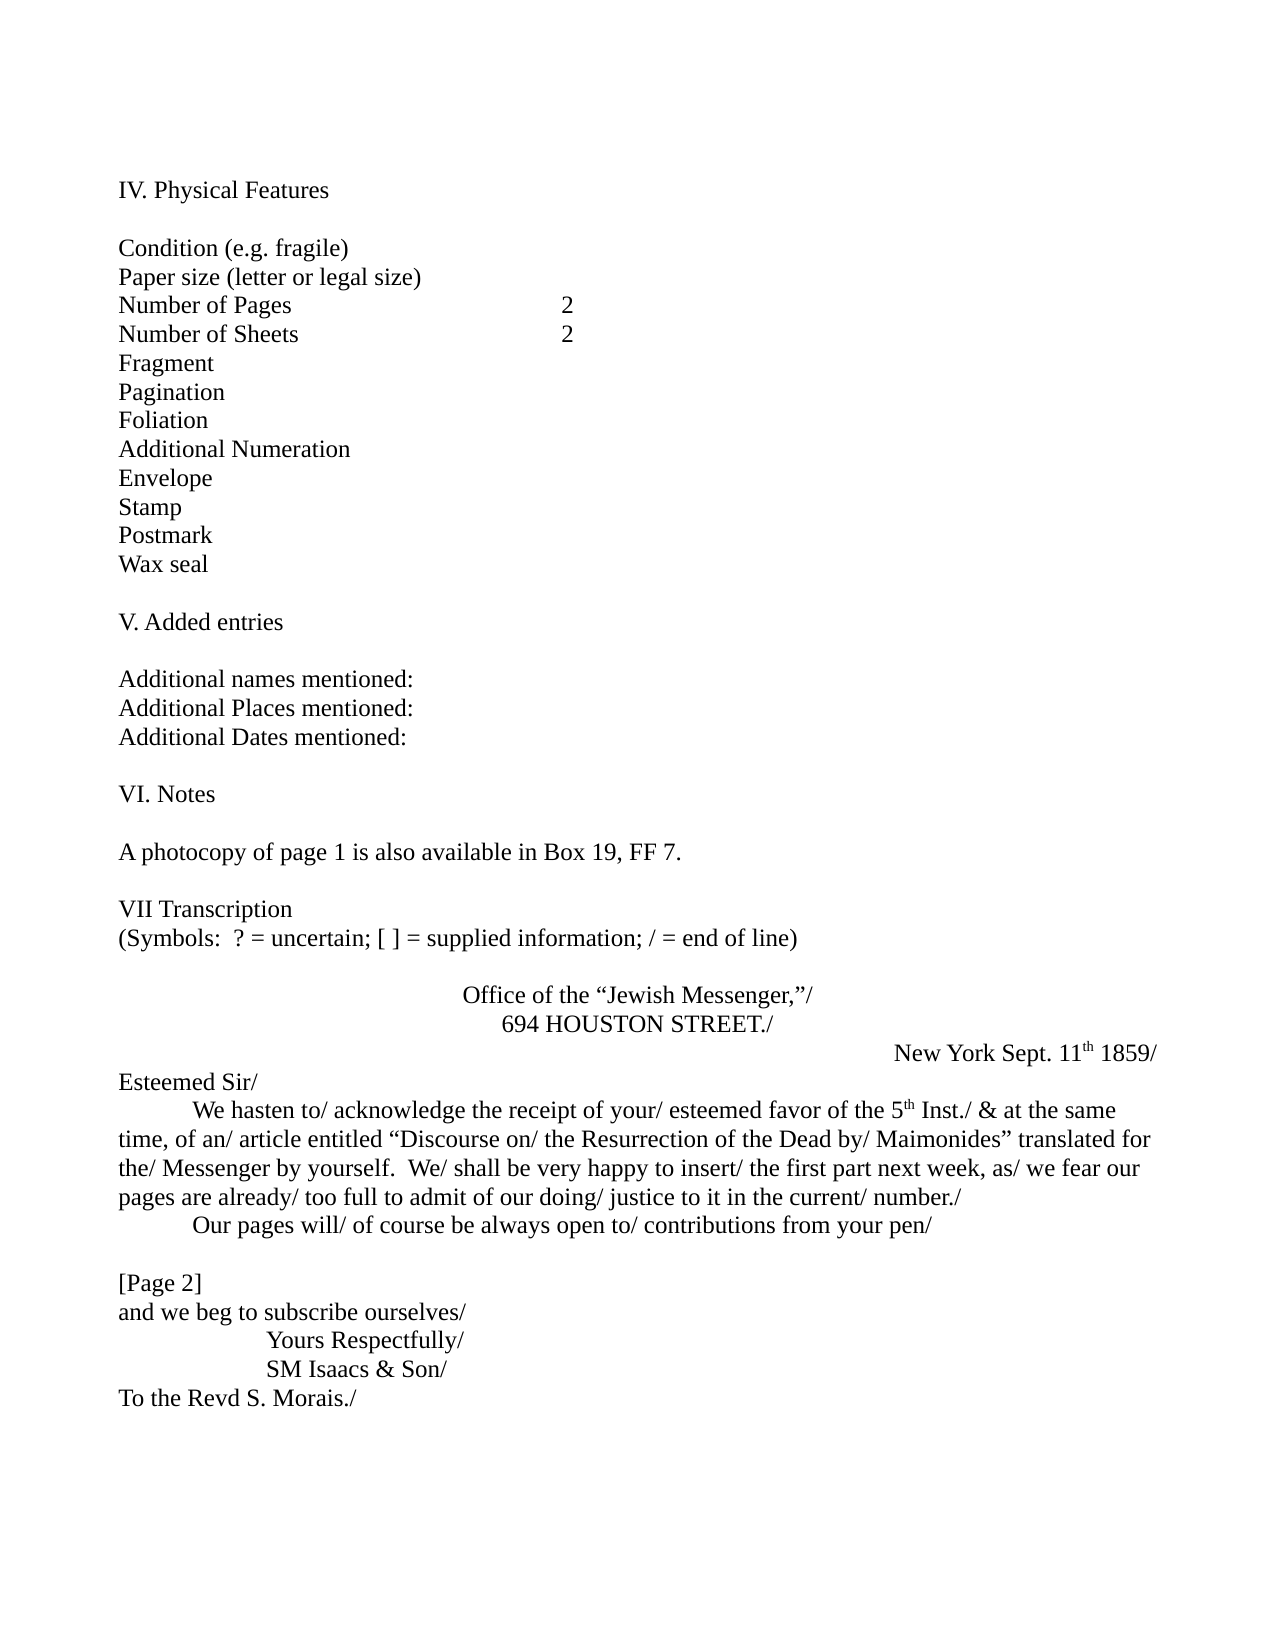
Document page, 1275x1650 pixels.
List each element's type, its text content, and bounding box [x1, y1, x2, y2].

text We hasten to/ acknowledge the receipt of your/ esteemed favor of the 5th Inst./ & at the same time, of an/ article entitled “Discourse on/ the Resurrection of the Dead by/ Maimonides” translated for the/ Messenger by yourself. We/ shall be very happy to insert/ the first part next week, as/ we fear our pages are already/ too full to admit of our doing/ justice to it in the current/ number./ [118, 1096, 1157, 1211]
text (Symbols: ? = uncertain; [ ] = supplied information; / = end of line) [118, 923, 1157, 952]
text Pagination [118, 377, 1157, 406]
text VII Transcription [118, 894, 1157, 923]
text Foliation [118, 406, 1157, 434]
text Paper size (letter or legal size) [118, 262, 1157, 291]
text Stamp [118, 492, 1157, 521]
text New York Sept. 11th 1859/ [118, 1038, 1157, 1067]
text VI. Notes [118, 779, 1157, 808]
text Number of Pages 2 [118, 291, 1157, 319]
text To the Revd S. Morais./ [118, 1383, 1157, 1412]
text Additional Places mentioned: [118, 693, 1157, 722]
text 694 HOUSTON STREET./ [118, 1009, 1157, 1038]
text Postmark [118, 521, 1157, 549]
text Fragment [118, 348, 1157, 377]
text Yours Respectfully/ [118, 1326, 1157, 1354]
text [Page 2] [118, 1268, 1157, 1297]
text Office of the “Jewish Messenger,”/ [118, 981, 1157, 1009]
text and we beg to subscribe ourselves/ [118, 1297, 1157, 1326]
text Number of Sheets 2 [118, 319, 1157, 348]
text Condition (e.g. fragile) [118, 233, 1157, 262]
text IV. Physical Features [118, 176, 1157, 204]
text A photocopy of page 1 is also available in Box 19, FF 7. [118, 837, 1157, 866]
text Additional Numeration [118, 434, 1157, 463]
text Additional Dates mentioned: [118, 722, 1157, 751]
text V. Added entries [118, 607, 1157, 636]
text Esteemed Sir/ [118, 1067, 1157, 1096]
text SM Isaacs & Son/ [118, 1354, 1157, 1383]
text Additional names mentioned: [118, 664, 1157, 693]
text Envelope [118, 463, 1157, 492]
text Our pages will/ of course be always open to/ contributions from your pen/ [118, 1211, 1157, 1239]
text Wax seal [118, 549, 1157, 578]
